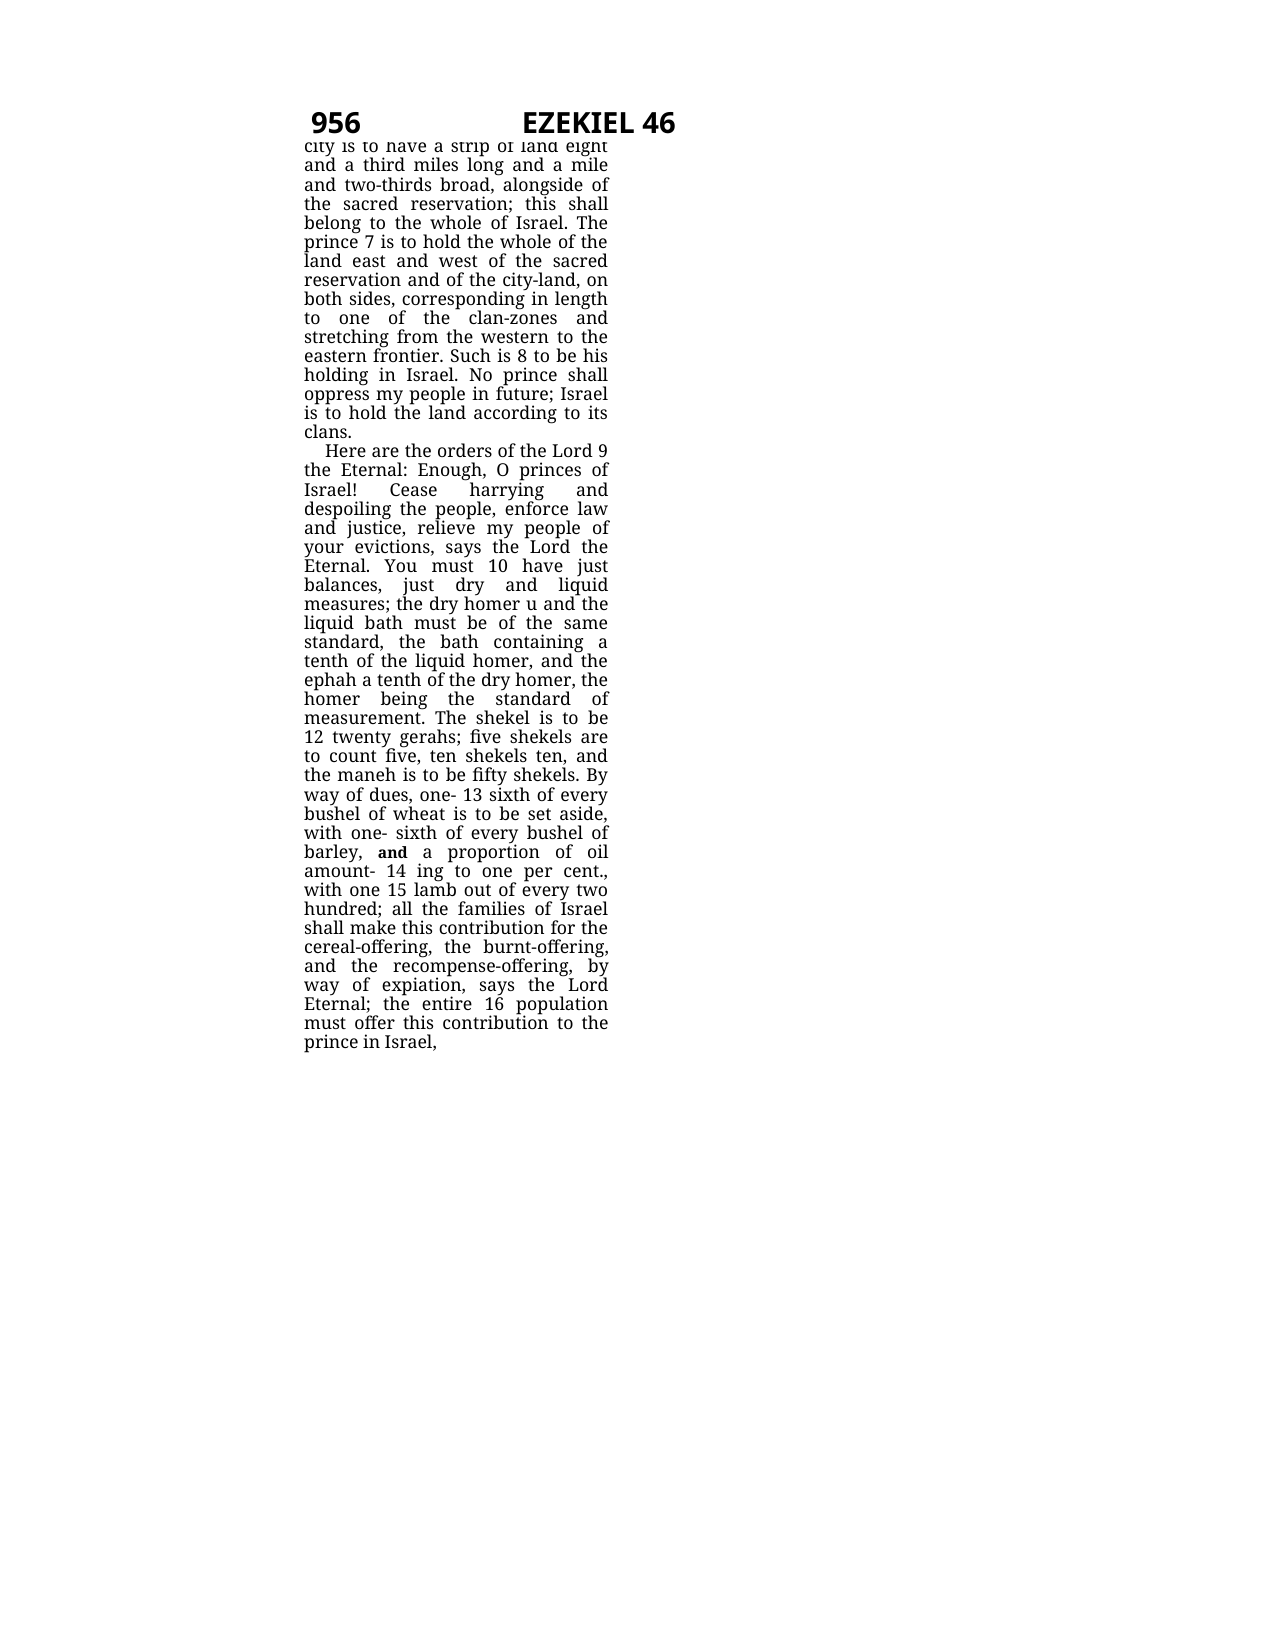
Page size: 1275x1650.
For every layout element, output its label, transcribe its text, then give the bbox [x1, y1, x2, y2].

text Here are the orders of the Lord 9 the Eternal: Enough, O princes of Israel! Cease harrying and despoiling the people, enforce law and justice, relieve my peo­ple of your evictions, says the Lord the Eternal. You must 10 have just balances, just dry and liquid measures; the dry homer u and the liquid bath must be of the same standard, the bath containing a tenth of the liquid homer, and the ephah a tenth of the dry homer, the homer being the standard of measure­ment. The shekel is to be 12 twenty gerahs; five shekels are to count five, ten shekels ten, and the maneh is to be fifty shekels. By way of dues, one- 13 sixth of every bushel of wheat is to be set aside, with one- sixth of every bushel of barley, and a proportion of oil amount- 14 ing to one per cent., with one 15 lamb out of every two hundred; all the families of Israel shall make this contribution for the cereal-offering, the burnt-offer­ing, and the recompense-offer­ing, by way of expiation, says the Lord Eternal; the entire 16 population must offer this con­tribution to the prince in Israel, [304, 443, 608, 1053]
text city is to have a strip of land eight and a third miles long and a mile and two-thirds broad, alongside of the sacred reserva­tion; this shall belong to the whole of Israel. The prince 7 is to hold the whole of the land east and west of the sacred reservation and of the city-land, on both sides, corresponding in length to one of the clan-zones and stretching from the western to the eastern frontier. Such is 8 to be his holding in Israel. No prince shall oppress my people in future; Israel is to hold the land according to its clans. [304, 138, 608, 443]
